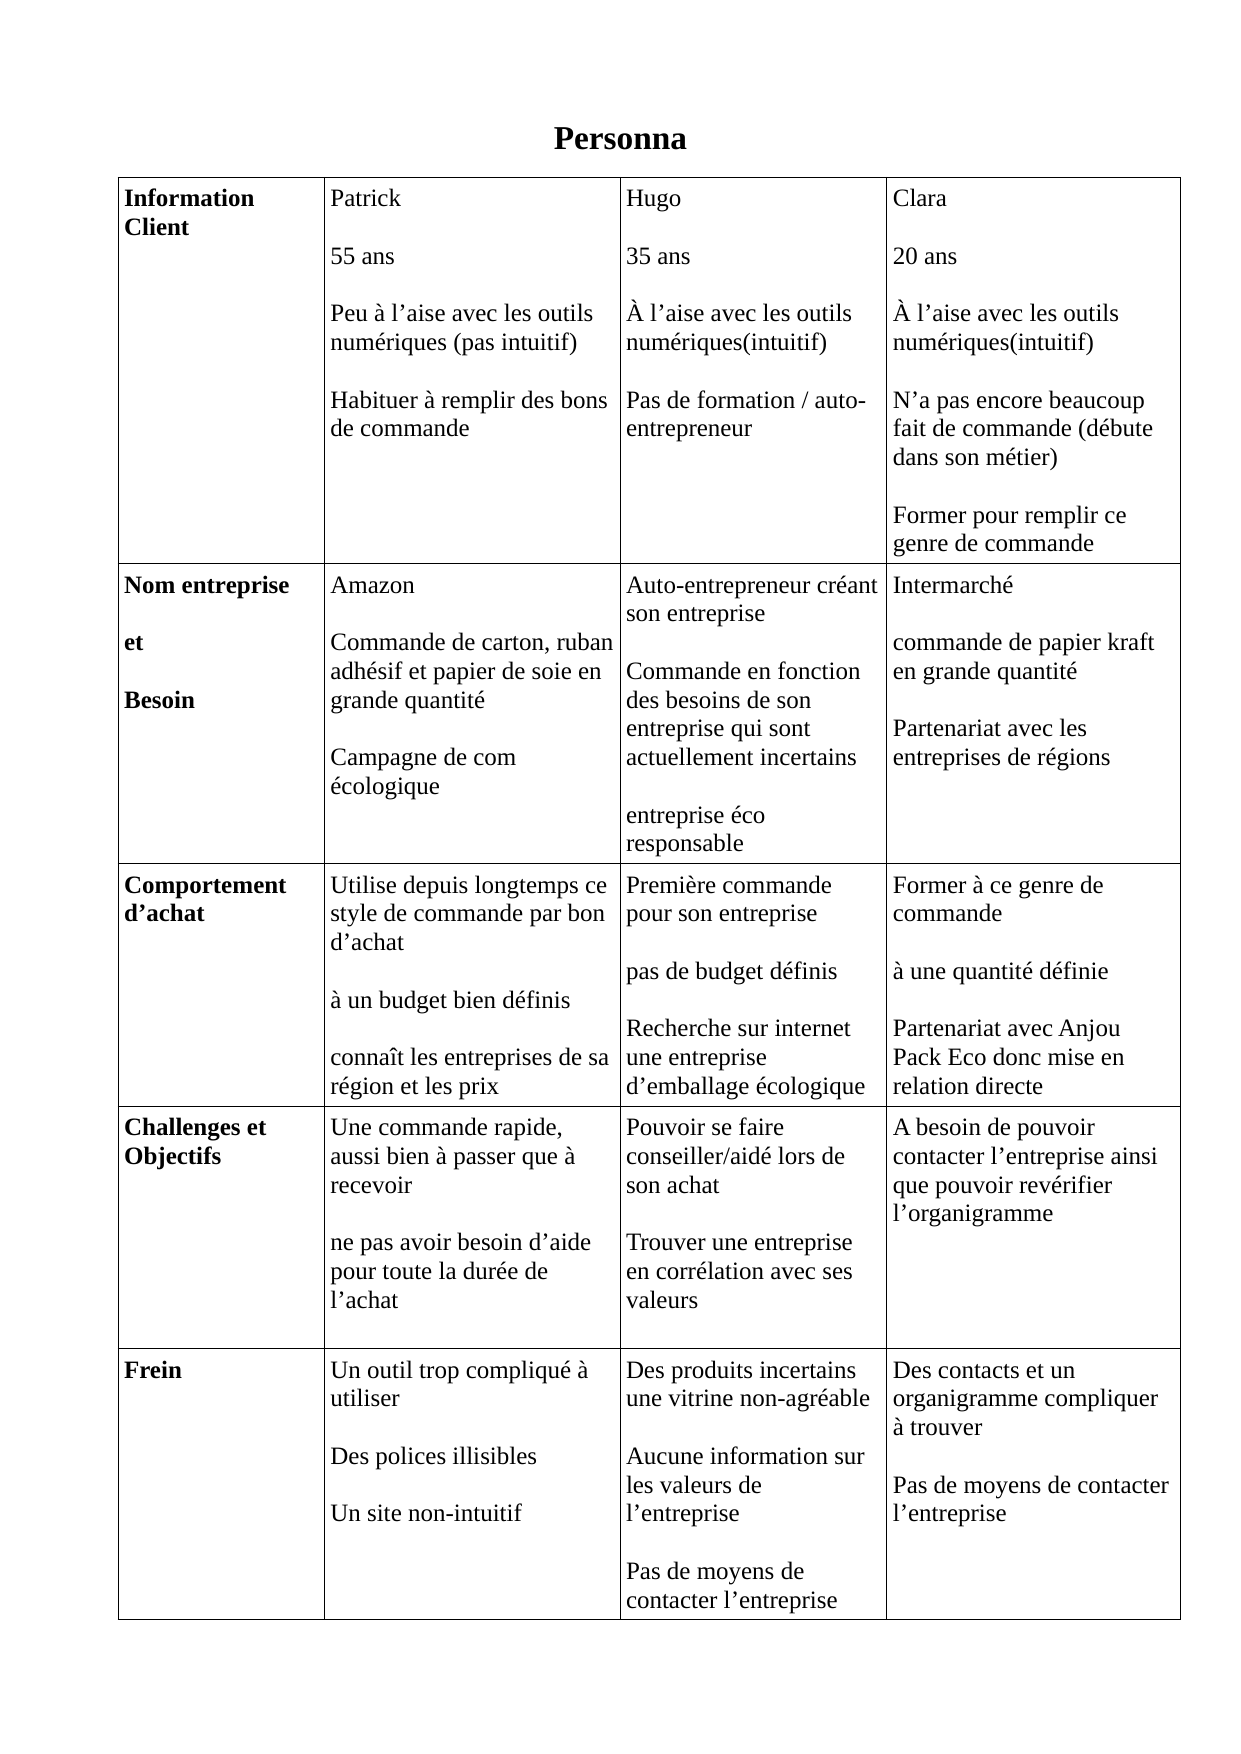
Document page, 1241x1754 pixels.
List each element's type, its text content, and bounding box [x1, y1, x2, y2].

text Personna [118, 118, 1122, 156]
table_cell Utilise depuis longtemps ce style de commande par bon d’achat à un budget bien définis connaît les entreprises de sa région et les prix [325, 864, 620, 1106]
table_cell Un outil trop compliqué à utiliser Des polices illisibles Un site non-intuitif [325, 1349, 620, 1619]
table_cell Des produits incertains une vitrine non-agréable Aucune information sur les valeurs de l’entreprise Pas de moyens de contacter l’entreprise [621, 1349, 886, 1619]
table_cell Première commande pour son entreprise pas de budget définis Recherche sur internet une entreprise d’emballage écologique [621, 864, 886, 1106]
table_cell Auto-entrepreneur créant son entreprise Commande en fonction des besoins de son entreprise qui sont actuellement incertains entreprise éco responsable [621, 564, 886, 863]
table_cell Pouvoir se faire conseiller/aidé lors de son achat Trouver une entreprise en corrélation avec ses valeurs [621, 1107, 886, 1348]
table_cell Amazon Commande de carton, ruban adhésif et papier de soie en grande quantité Campagne de com écologique [325, 564, 620, 863]
table_cell Comportement d’achat [119, 864, 324, 1106]
table_cell Une commande rapide, aussi bien à passer que à recevoir ne pas avoir besoin d’aide pour toute la durée de l’achat [325, 1107, 620, 1348]
table_header Hugo 35 ans À l’aise avec les outils numériques(intuitif) Pas de formation / auto-entrepreneur [621, 178, 886, 563]
table_header Clara 20 ans À l’aise avec les outils numériques(intuitif) N’a pas encore beaucoup fait de commande (débute dans son métier) Former pour remplir ce genre de commande [887, 178, 1180, 563]
table_header Patrick 55 ans Peu à l’aise avec les outils numériques (pas intuitif) Habituer à remplir des bons de commande [325, 178, 620, 563]
table_cell Nom entreprise et Besoin [119, 564, 324, 863]
table_cell Des contacts et un organigramme compliquer à trouver Pas de moyens de contacter l’entreprise [887, 1349, 1180, 1619]
table_cell A besoin de pouvoir contacter l’entreprise ainsi que pouvoir revérifier l’organigramme [887, 1107, 1180, 1348]
table_cell Frein [119, 1349, 324, 1619]
table_cell Intermarché commande de papier kraft en grande quantité Partenariat avec les entreprises de régions [887, 564, 1180, 863]
table_header Information Client [119, 178, 324, 563]
table_cell Former à ce genre de commande à une quantité définie Partenariat avec Anjou Pack Eco donc mise en relation directe [887, 864, 1180, 1106]
table_cell Challenges et Objectifs [119, 1107, 324, 1348]
